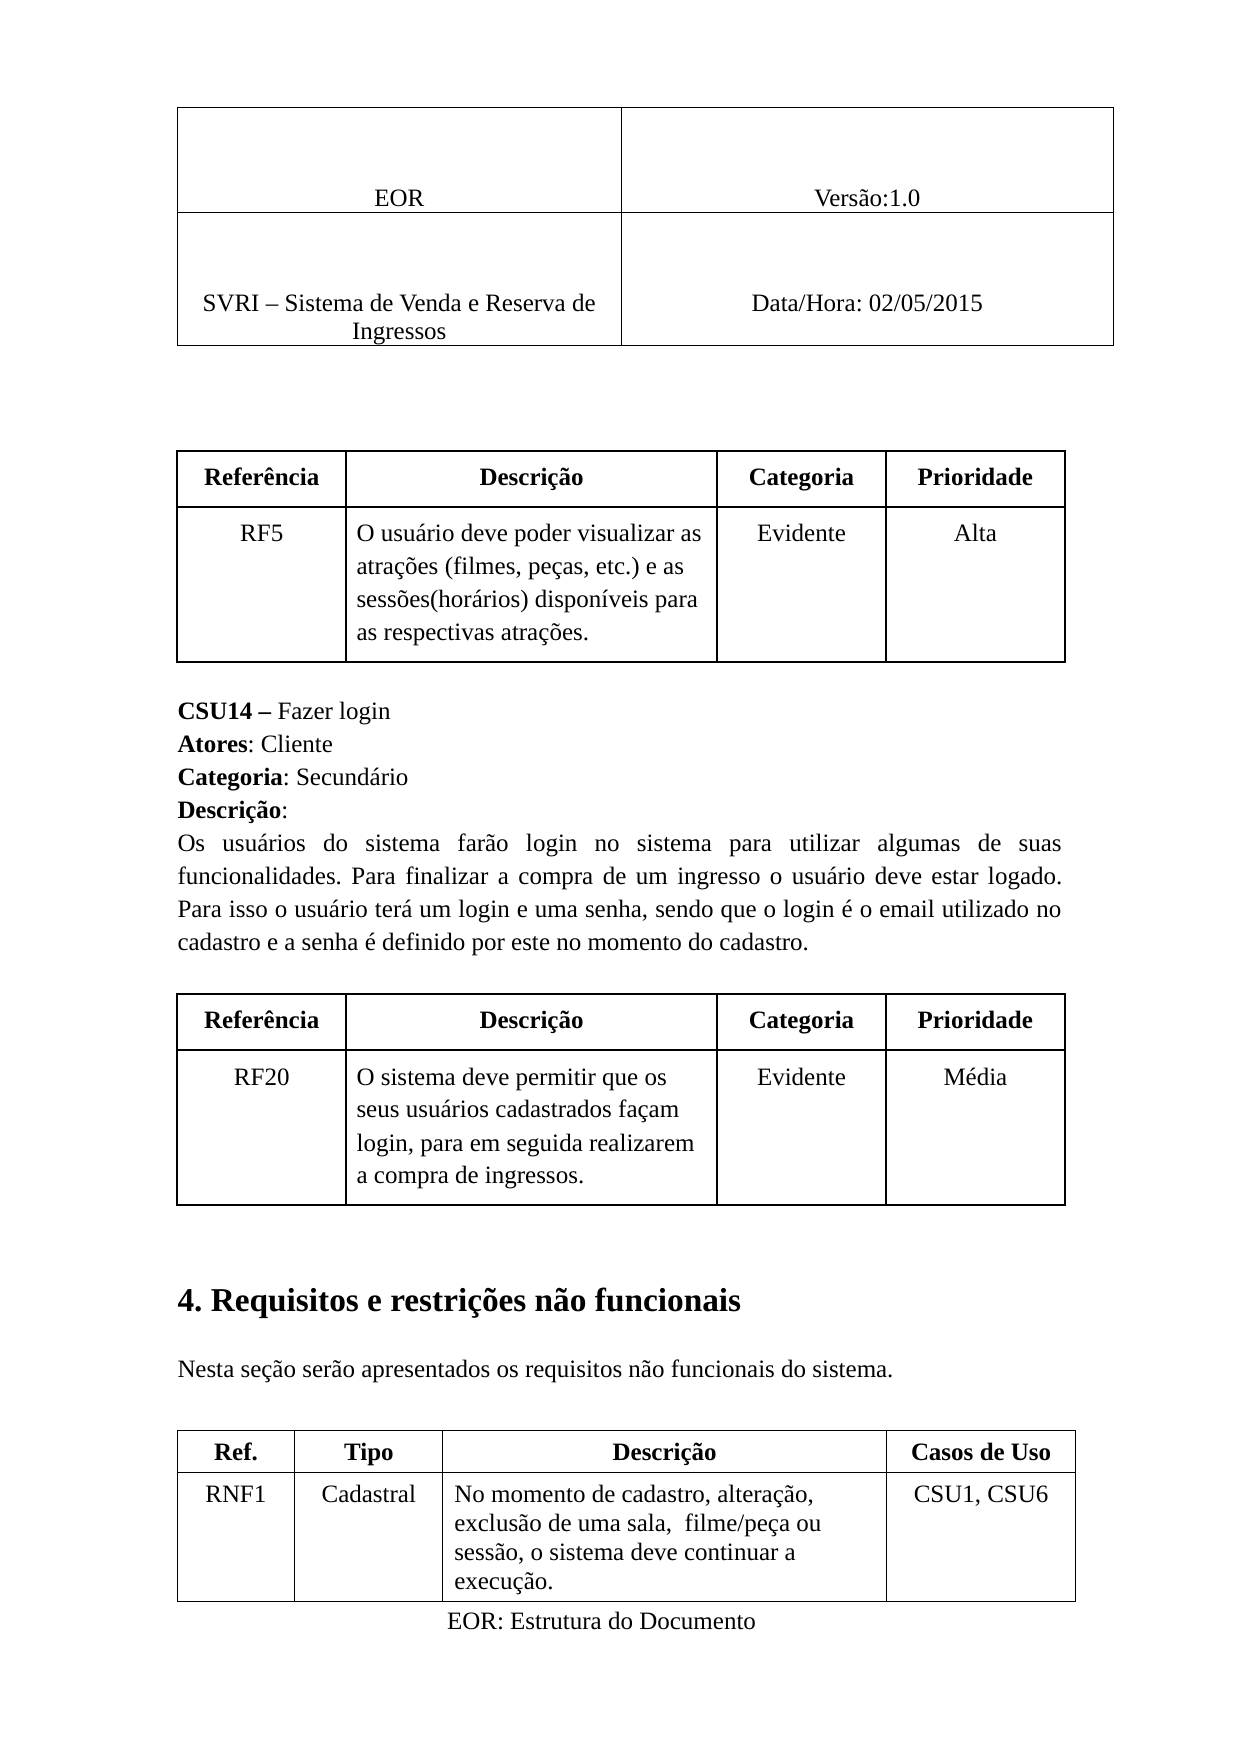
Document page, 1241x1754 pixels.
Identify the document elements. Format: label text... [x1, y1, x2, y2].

table_cell O usuário deve poder visualizar as atrações (filmes, peças, etc.) e as sessões(horários) disponíveis para as respectivas atrações. [347, 508, 716, 661]
table_header Categoria [718, 452, 885, 506]
table_header Descrição [347, 995, 716, 1049]
table_header Casos de Uso [887, 1431, 1075, 1472]
text Categoria: Secundário [177, 762, 1063, 791]
table_cell Evidente [718, 1051, 885, 1204]
text 4. Requisitos e restrições não funcionais [177, 1280, 1063, 1319]
table_cell O sistema deve permitir que os seus usuários cadastrados façam login, para em seguida realizarem a compra de ingressos. [347, 1051, 716, 1204]
table_cell RF5 [178, 508, 345, 661]
text Os usuários do sistema farão login no sistema para utilizar algumas de suas funcionalidades. Para finalizar a compra de um ingresso o usuário deve estar logado. Para isso o usuário terá um login e uma senha, sendo que o login é o email utilizado no cadastro e a senha é definido por este no momento do cadastro. [177, 828, 1063, 956]
table_cell RNF1 [178, 1473, 294, 1601]
table_cell CSU1, CSU6 [887, 1473, 1075, 1601]
table_header Prioridade [887, 452, 1064, 506]
table_header Categoria [718, 995, 885, 1049]
table_cell Evidente [718, 508, 885, 661]
text Atores: Cliente [177, 729, 1063, 758]
text Nesta seção serão apresentados os requisitos não funcionais do sistema. [177, 1354, 1063, 1382]
text CSU14 – Fazer login [177, 696, 1063, 725]
table_header Ref. [178, 1431, 294, 1472]
table_header Referência [178, 995, 345, 1049]
table_header Descrição [347, 452, 716, 506]
table_header Tipo [295, 1431, 442, 1472]
table_cell RF20 [178, 1051, 345, 1204]
table_header Referência [178, 452, 345, 506]
table_cell Alta [887, 508, 1064, 661]
table_header Descrição [443, 1431, 886, 1472]
table_cell No momento de cadastro, alteração, exclusão de uma sala, filme/peça ou sessão, o sistema deve continuar a execução. [443, 1473, 886, 1601]
table_header Prioridade [887, 995, 1064, 1049]
text Descrição: [177, 795, 1063, 824]
table_cell Cadastral [295, 1473, 442, 1601]
table_cell Média [887, 1051, 1064, 1204]
